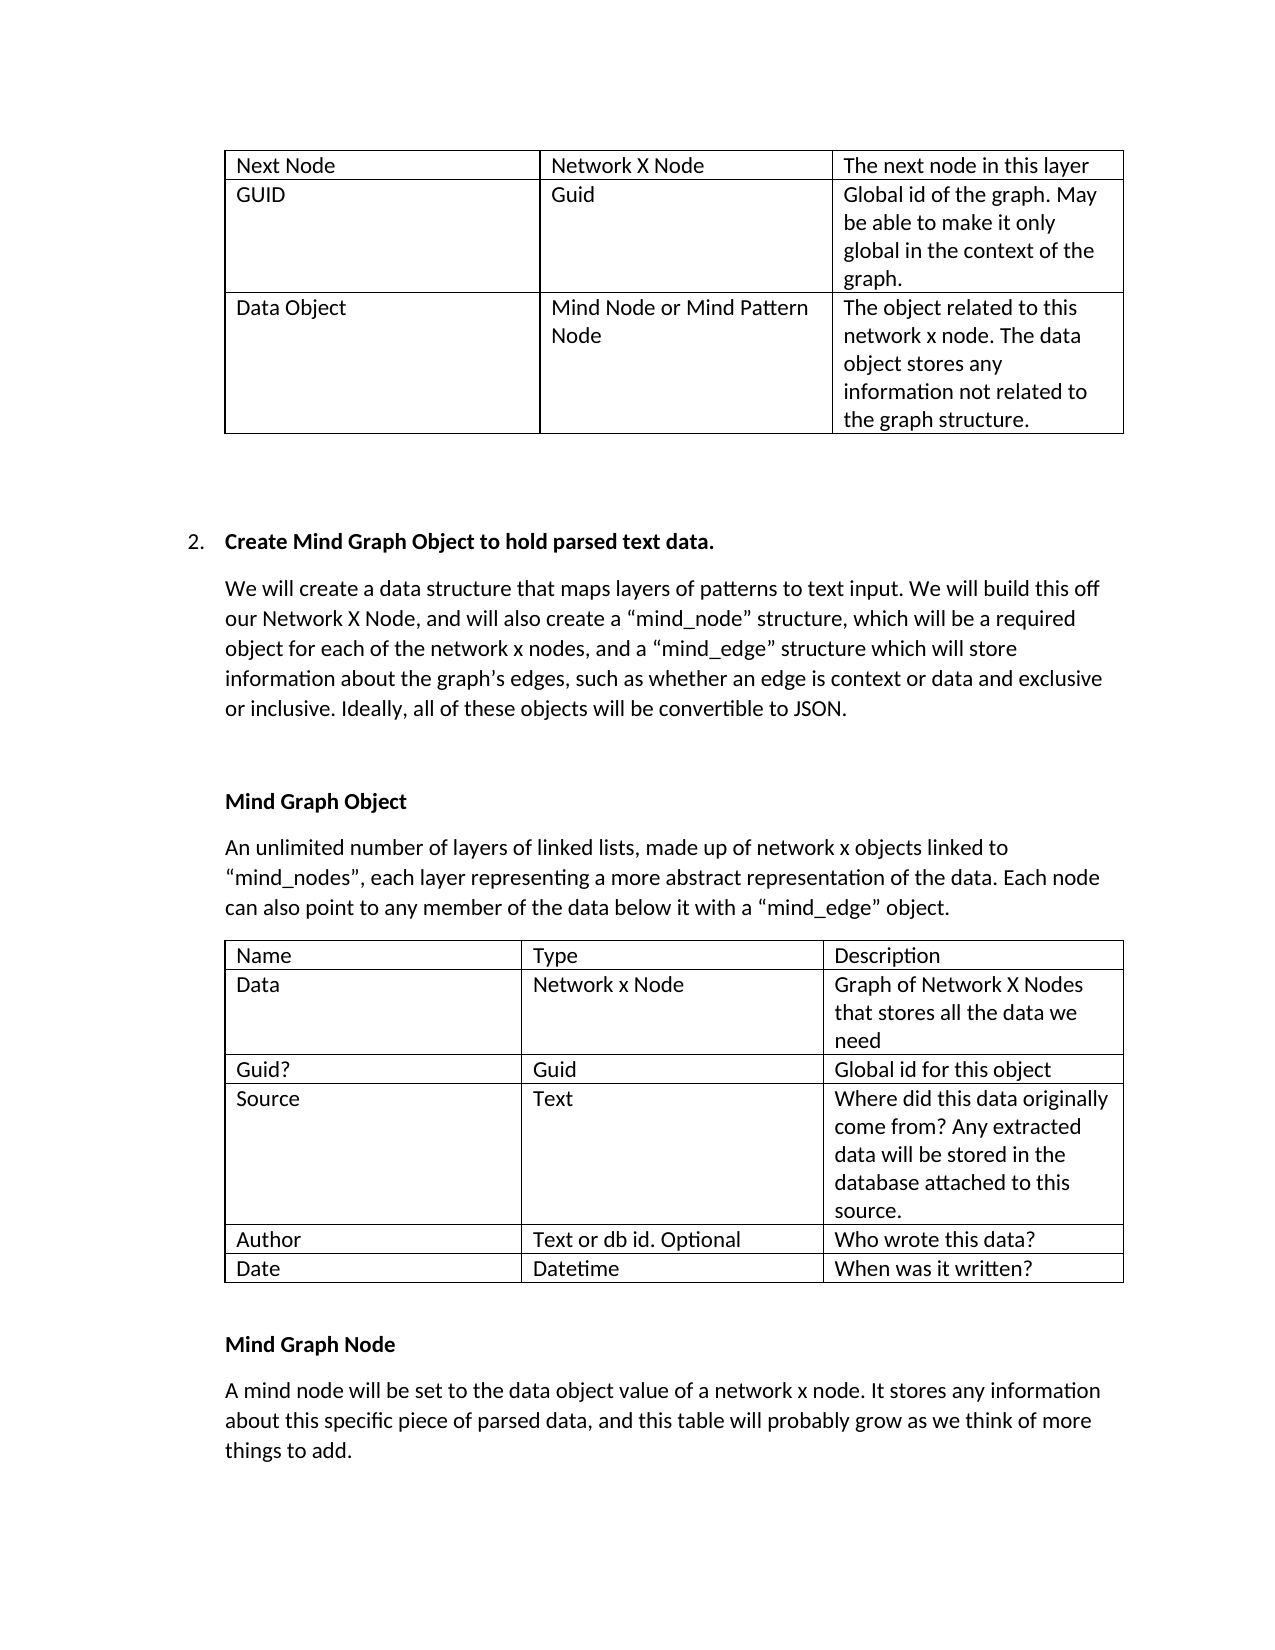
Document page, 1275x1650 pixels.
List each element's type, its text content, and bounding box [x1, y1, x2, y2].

list We will create a data structure that maps layers of patterns to text input. We will build this off our Network X Node, and will also create a “mind_node” structure, which will be a required object for each of the network x nodes, and a “mind_edge” structure which will store information about the graph’s edges, such as whether an edge is context or data and exclusive or inclusive. Ideally, all of these objects will be convertible to JSON. [225, 574, 1125, 722]
table_cell Text [522, 1084, 823, 1224]
list Create Mind Graph Object to hold parsed text data. [187, 527, 1125, 556]
table_cell Author [226, 1225, 521, 1253]
table_cell Network x Node [522, 970, 823, 1054]
table_header Type [522, 941, 823, 969]
table_cell Mind Node or Mind Pattern Node [541, 293, 832, 433]
table_cell Data Object [226, 293, 539, 433]
list A mind node will be set to the data object value of a network x node. It stores any information about this specific piece of parsed data, and this table will probably grow as we think of more things to add. [225, 1376, 1125, 1464]
table_cell Guid? [226, 1055, 521, 1083]
list Mind Graph Object [225, 787, 1125, 815]
table_cell Guid [522, 1055, 823, 1083]
table_cell Source [226, 1084, 521, 1224]
table_cell Network X Node [541, 151, 832, 179]
table_cell The object related to this network x node. The data object stores any information not related to the graph structure. [833, 293, 1123, 433]
table_header Description [824, 941, 1123, 969]
table_cell Date [226, 1254, 521, 1282]
table_cell Who wrote this data? [824, 1225, 1123, 1253]
table_cell Where did this data originally come from? Any extracted data will be stored in the database attached to this source. [824, 1084, 1123, 1224]
list Mind Graph Node [225, 1330, 1125, 1358]
table_cell Global id for this object [824, 1055, 1123, 1083]
table_cell Graph of Network X Nodes that stores all the data we need [824, 970, 1123, 1054]
table_cell Next Node [226, 151, 539, 179]
table_cell Data [226, 970, 521, 1054]
table_cell Global id of the graph. May be able to make it only global in the context of the graph. [833, 180, 1123, 292]
table_header Name [226, 941, 521, 969]
table_cell GUID [226, 180, 539, 292]
table_cell Text or db id. Optional [522, 1225, 823, 1253]
list An unlimited number of layers of linked lists, made up of network x objects linked to “mind_nodes”, each layer representing a more abstract representation of the data. Each node can also point to any member of the data below it with a “mind_edge” object. [225, 833, 1125, 921]
table_cell When was it written? [824, 1254, 1123, 1282]
table_cell The next node in this layer [833, 151, 1123, 179]
table_cell Guid [541, 180, 832, 292]
table_cell Datetime [522, 1254, 823, 1282]
